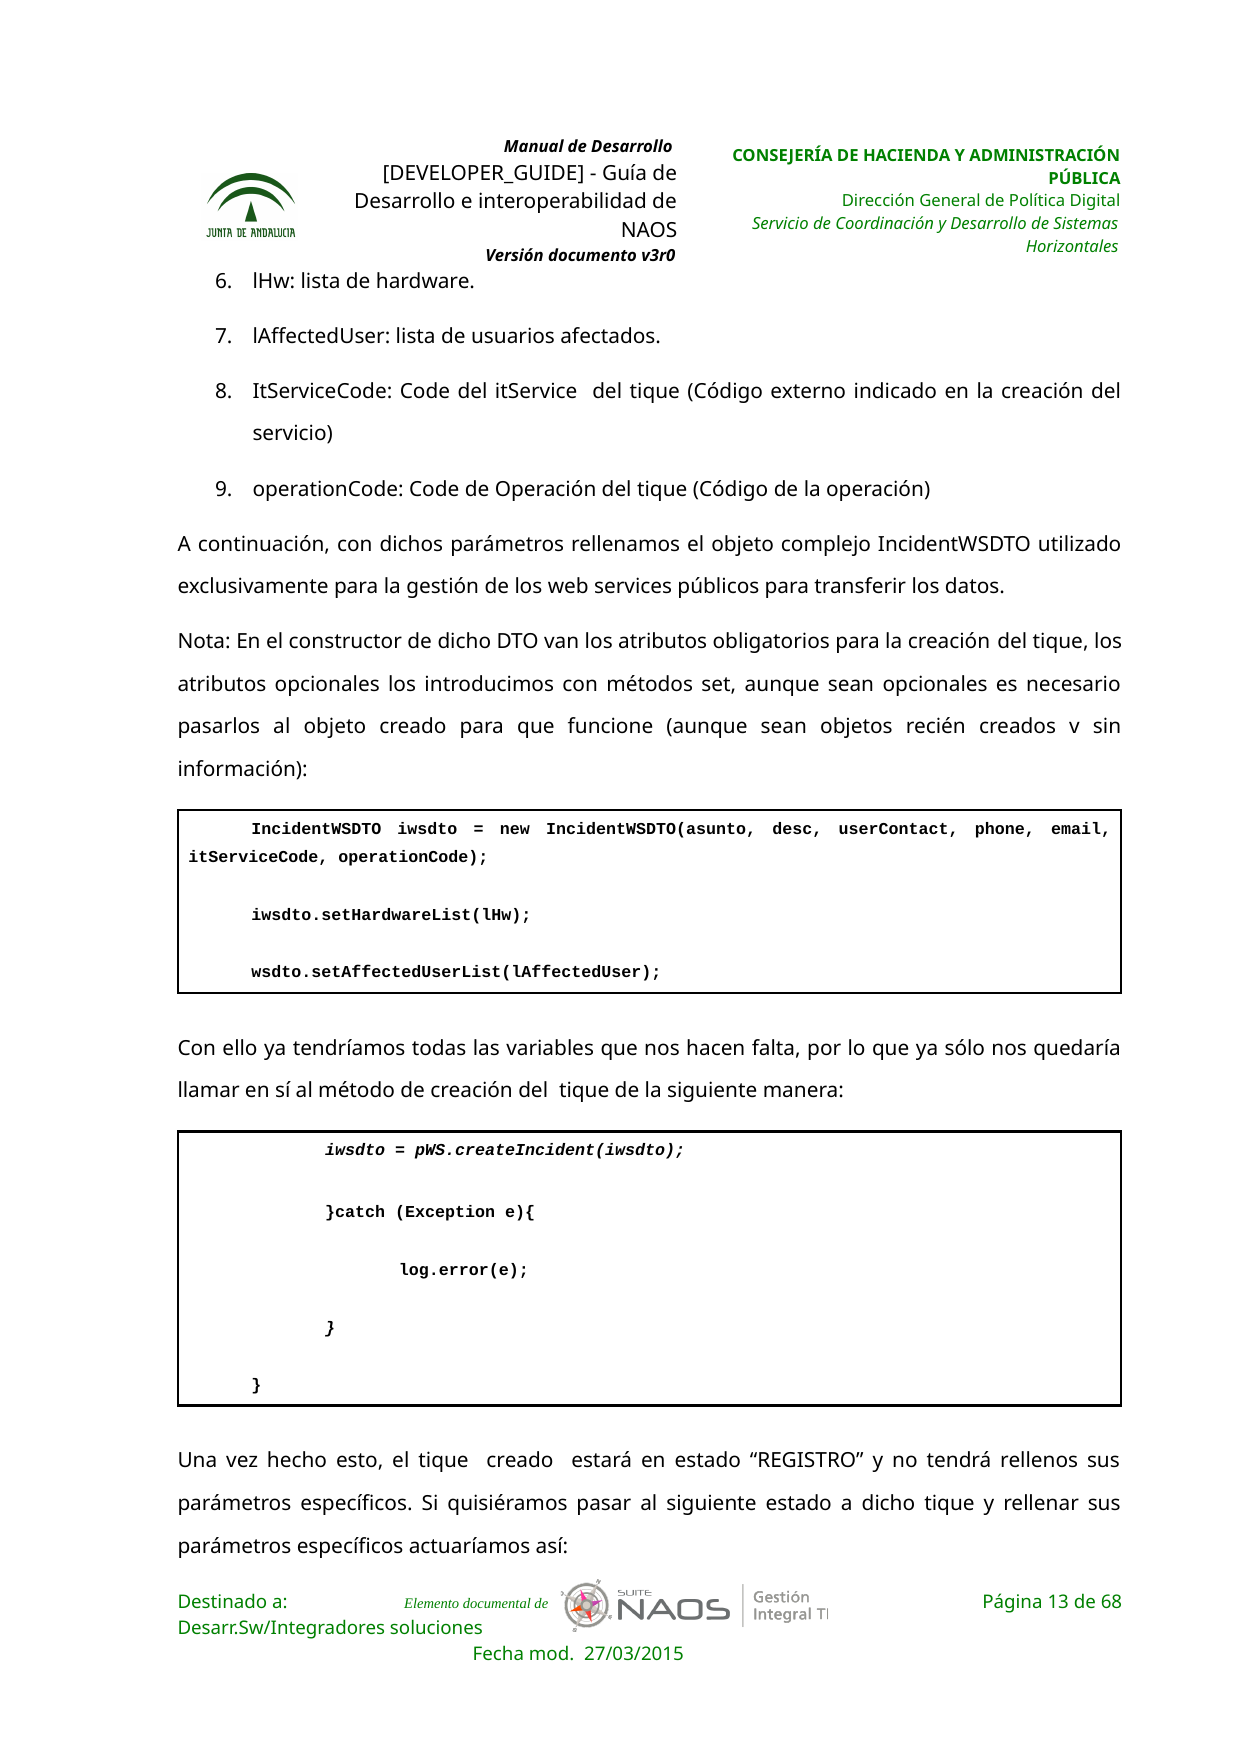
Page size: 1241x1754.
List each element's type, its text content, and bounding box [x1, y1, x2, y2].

list lHw: lista de hardware. [215, 266, 1122, 294]
picture [560, 1579, 829, 1632]
text IncidentWSDTO iwsdto = new IncidentWSDTO(asunto, desc, userContact, phone, email, itServiceCode, operationCode); [179, 811, 1120, 867]
text } [179, 1366, 1120, 1404]
list operationCode: Code de Operación del tique (Código de la operación) [215, 474, 1122, 502]
text log.error(e); [179, 1251, 1120, 1280]
text iwsdto = pWS.createIncident(iwsdto); [179, 1133, 1120, 1160]
list lAffectedUser: lista de usuarios afectados. [215, 321, 1122, 349]
text A continuación, con dichos parámetros rellenamos el objeto complejo IncidentWSDTO utilizado exclusivamente para la gestión de los web services públicos para transferir los datos. [177, 529, 1122, 600]
text Una vez hecho esto, el tique creado estará en estado “REGISTRO” y no tendrá rellenos sus parámetros específicos. Si quisiéramos pasar al siguiente estado a dicho tique y rellenar sus parámetros específicos actuaríamos así: [177, 1446, 1122, 1559]
text } [179, 1308, 1120, 1338]
picture [201, 173, 298, 241]
text Nota: En el constructor de dicho DTO van los atributos obligatorios para la creación del tique, los atributos opcionales los introducimos con métodos set, aunque sean opcionales es necesario pasarlos al objeto creado para que funcione (aunque sean objetos recién creados v sin información): [177, 626, 1122, 783]
list ItServiceCode: Code del itService del tique (Código externo indicado en la creación del servicio) [215, 376, 1122, 447]
text iwsdto.setHardwareList(lHw); [179, 895, 1120, 925]
text }catch (Exception e){ [179, 1193, 1120, 1223]
text Con ello ya tendríamos todas las variables que nos hacen falta, por lo que ya sólo nos quedaría llamar en sí al método de creación del tique de la siguiente manera: [177, 1033, 1122, 1104]
text wsdto.setAffectedUserList(lAffectedUser); [179, 953, 1120, 992]
